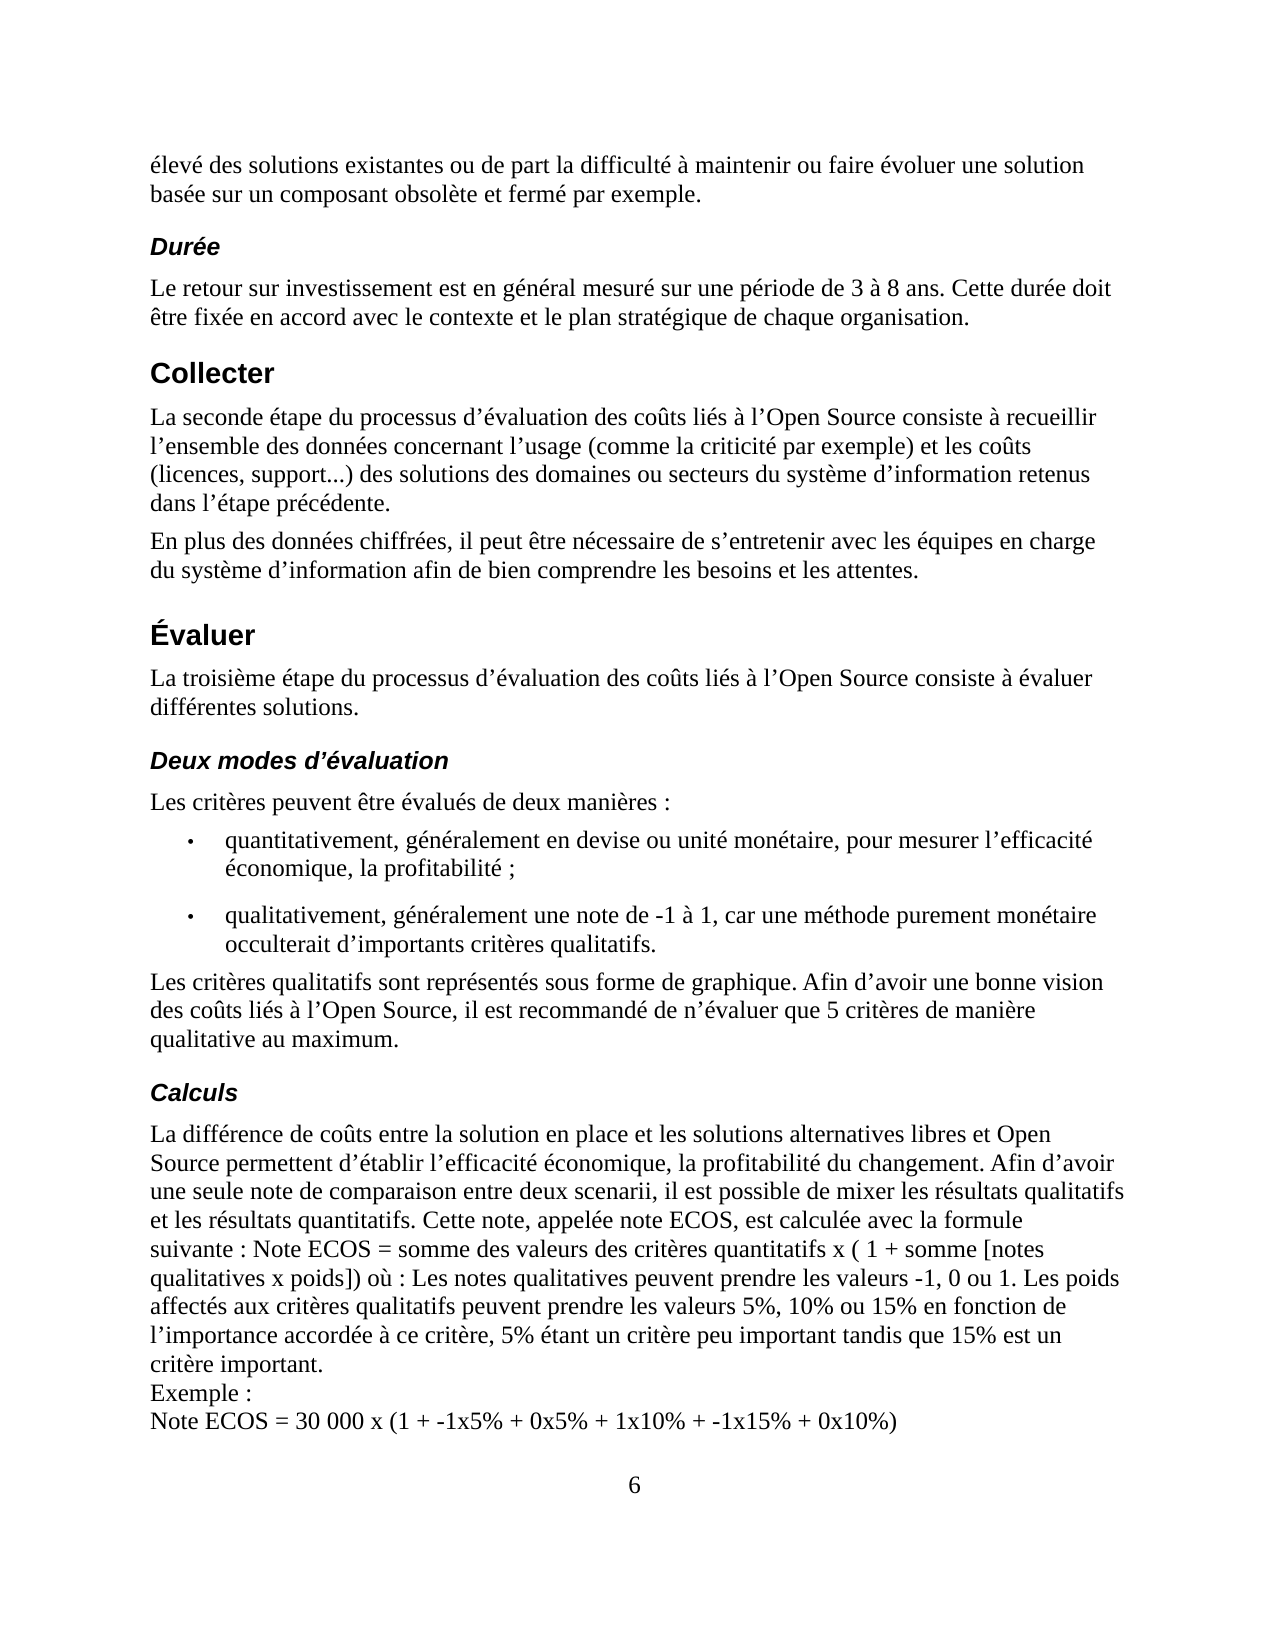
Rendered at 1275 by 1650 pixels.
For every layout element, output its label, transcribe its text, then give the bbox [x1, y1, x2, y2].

text élevé des solutions existantes ou de part la difficulté à maintenir ou faire évoluer une solution basée sur un composant obsolète et fermé par exemple. [150, 150, 1125, 207]
subtitle Évaluer [150, 617, 1125, 651]
subtitle Collecter [150, 356, 1125, 389]
text La différence de coûts entre la solution en place et les solutions alternatives libres et Open Source permettent d’établir l’efficacité économique, la profitabilité du changement. Afin d’avoir une seule note de comparaison entre deux scenarii, il est possible de mixer les résultats qualitatifs et les résultats quantitatifs. Cette note, appelée note ECOS, est calculée avec la formule suivante : Note ECOS = somme des valeurs des critères quantitatifs x ( 1 + somme [notes qualitatives x poids]) où : Les notes qualitatives peuvent prendre les valeurs -1, 0 ou 1. Les poids affectés aux critères qualitatifs peuvent prendre les valeurs 5%, 10% ou 15% en fonction de l’importance accordée à ce critère, 5% étant un critère peu important tandis que 15% est un critère important. Exemple : Note ECOS = 30 000 x (1 + -1x5% + 0x5% + 1x10% + -1x15% + 0x10%) [150, 1119, 1125, 1435]
subtitle Calculs [150, 1078, 1125, 1106]
subtitle Deux modes d’évaluation [150, 746, 1125, 774]
list quantitativement, généralement en devise ou unité monétaire, pour mesurer l’efficacité économique, la profitabilité ; [187, 825, 1125, 882]
text La seconde étape du processus d’évaluation des coûts liés à l’Open Source consiste à recueillir l’ensemble des données concernant l’usage (comme la criticité par exemple) et les coûts (licences, support...) des solutions des domaines ou secteurs du système d’information retenus dans l’étape précédente. [150, 402, 1125, 517]
text Les critères qualitatifs sont représentés sous forme de graphique. Afin d’avoir une bonne vision des coûts liés à l’Open Source, il est recommandé de n’évaluer que 5 critères de manière qualitative au maximum. [150, 967, 1125, 1053]
text En plus des données chiffrées, il peut être nécessaire de s’entretenir avec les équipes en charge du système d’information afin de bien comprendre les besoins et les attentes. [150, 526, 1125, 583]
text La troisième étape du processus d’évaluation des coûts liés à l’Open Source consiste à évaluer différentes solutions. [150, 663, 1125, 721]
subtitle Durée [150, 232, 1125, 261]
text Les critères peuvent être évalués de deux manières : [150, 787, 1125, 816]
text Le retour sur investissement est en général mesuré sur une période de 3 à 8 ans. Cette durée doit être fixée en accord avec le contexte et le plan stratégique de chaque organisation. [150, 273, 1125, 331]
list qualitativement, généralement une note de -1 à 1, car une méthode purement monétaire occulterait d’importants critères qualitatifs. [187, 900, 1125, 958]
